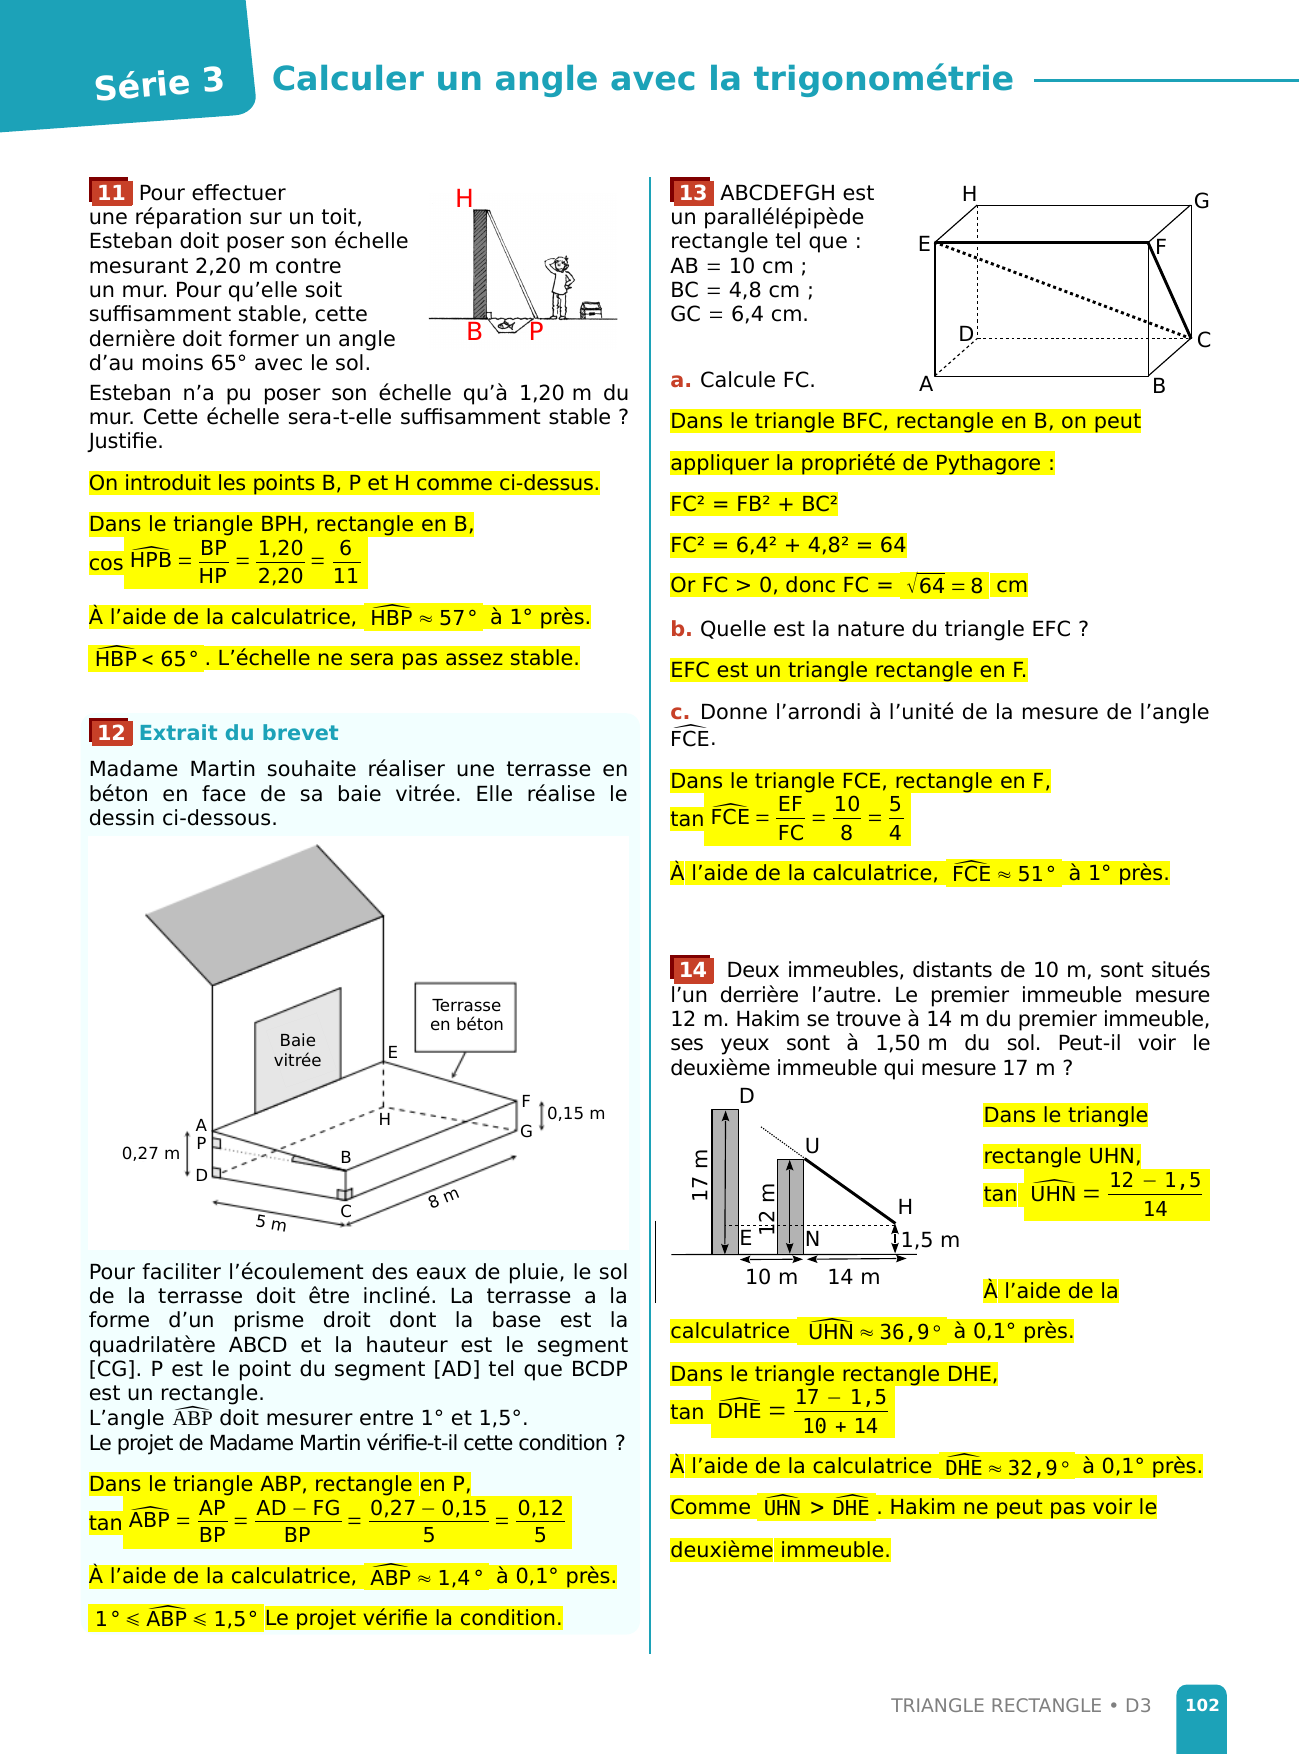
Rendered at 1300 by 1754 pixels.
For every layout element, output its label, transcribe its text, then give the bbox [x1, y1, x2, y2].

list Dans le triangle rectangle DHE, tan [670, 1345, 1211, 1438]
list Dans le triangle rectangle UHN, tan [983, 1086, 1211, 1221]
list EFC est un triangle rectangle en F. [670, 641, 1211, 682]
picture [142, 844, 545, 1232]
text Or FC > 0, donc FC = cm [670, 558, 1211, 599]
list Quelle est la nature du triangle EFC ? [670, 617, 1211, 641]
text Dans le triangle BFC, rectangle en B, on peut appliquer la propriété de Pythagore : [670, 392, 1211, 475]
text FC² = FB² + BC² [670, 475, 1211, 516]
subtitle Deux immeubles, distants de 10 m, sont situés l’un derrière l’autre. Le premier immeuble mesure 12 m. Hakim se trouve à 14 m du premier immeuble, ses yeux sont à 1,50 m du sol. Peut‑il voir le deuxième immeuble qui mesure 17 m ? [670, 955, 1211, 1080]
list À l’aide de la calculatrice, à 1° près. [88, 589, 629, 631]
text Comme . Hakim ne peut pas voir le deuxième immeuble. [670, 1479, 1211, 1562]
text À l’aide de la calculatrice, à 1° près. [670, 846, 1211, 887]
text À l’aide de la [983, 1221, 1211, 1262]
subtitle ABCDEFGH est un parallélépipède rectangle tel que : AB = 10 cm ; BC = 4,8 cm ; GC = 6,4 cm. [670, 177, 1211, 327]
picture [428, 193, 618, 350]
text Esteban n’a pu poser son échelle qu’à 1,20 m du mur. Cette échelle sera‑t‑elle suffisamment stable ? Justifie. [88, 381, 629, 454]
text FC² = 6,4² + 4,8² = 64 [670, 516, 1211, 558]
text À l’aide de la calculatrice à 0,1° près. [670, 1438, 1211, 1479]
list Calcule FC. [670, 368, 1211, 392]
text calculatrice à 0,1° près. [670, 1303, 1211, 1345]
text On introduit les points B, P et H comme ci-dessus. [88, 454, 629, 495]
list Donne l’arrondi à l’unité de la mesure de l’angle . [670, 700, 1211, 752]
list Dans le triangle FCE, rectangle en F, tan [670, 752, 1211, 846]
list Dans le triangle BPH, rectangle en B, cos [88, 495, 629, 589]
subtitle Pour effectuer une réparation sur un toit, Esteban doit poser son échelle mesurant 2,20 m contre un mur. Pour qu’elle soit suffisamment stable, cette dernière doit former un angle d’au moins 65° avec le sol. [88, 177, 629, 375]
text . L’échelle ne sera pas assez stable. [88, 631, 629, 672]
